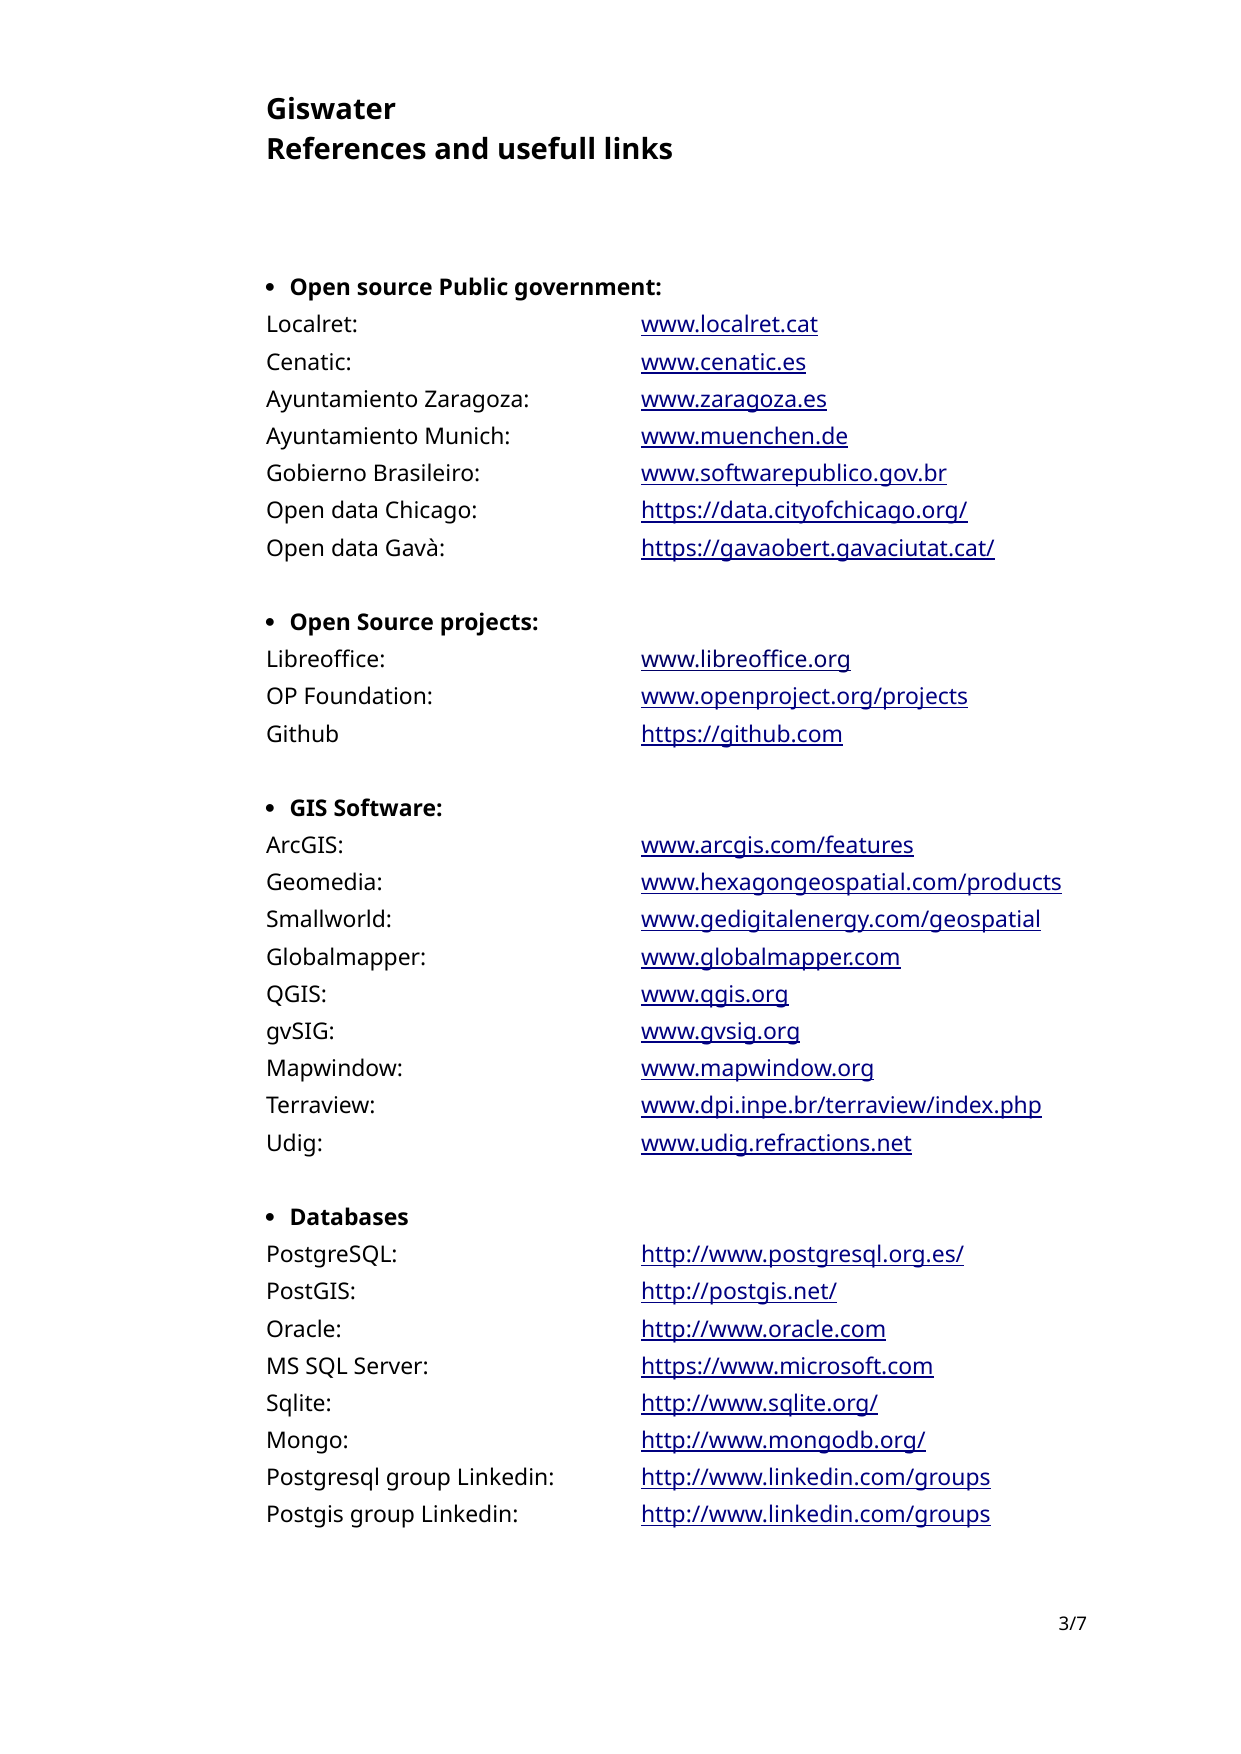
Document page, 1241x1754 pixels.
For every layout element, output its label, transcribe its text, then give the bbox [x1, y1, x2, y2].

text PostGIS: http://postgis.net/ [266, 1275, 1087, 1307]
text Terraview: www.dpi.inpe.br/terraview/index.php [266, 1089, 1087, 1121]
text ArcGIS: www.arcgis.com/features [266, 829, 1087, 860]
text Ayuntamiento Zaragoza: www.zaragoza.es [266, 383, 1087, 414]
subtitle GIS Software: [266, 792, 1087, 823]
text Github https://github.com [266, 717, 1087, 749]
text Open data Chicago: https://data.cityofchicago.org/ [266, 494, 1087, 526]
subtitle Open source Public government: [266, 271, 1087, 302]
text Open data Gavà: https://gavaobert.gavaciutat.cat/ [266, 532, 1087, 563]
text Sqlite: http://www.sqlite.org/ [266, 1387, 1087, 1418]
text QGIS: www.qgis.org [266, 978, 1087, 1009]
subtitle Open Source projects: [266, 606, 1087, 637]
subtitle Databases [266, 1201, 1087, 1232]
text Geomedia: www.hexagongeospatial.com/products [266, 866, 1087, 897]
text OP Foundation: www.openproject.org/projects [266, 680, 1087, 712]
text Postgis group Linkedin: http://www.linkedin.com/groups [266, 1498, 1087, 1530]
text Localret: www.localret.cat [266, 308, 1087, 340]
text Cenatic: www.cenatic.es [266, 346, 1087, 377]
text Udig: www.udig.refractions.net [266, 1127, 1087, 1158]
text Smallworld: www.gedigitalenergy.com/geospatial [266, 903, 1087, 935]
text MS SQL Server: https://www.microsoft.com [266, 1350, 1087, 1381]
text Postgresql group Linkedin: http://www.linkedin.com/groups [266, 1461, 1087, 1492]
text Libreoffice: www.libreoffice.org [266, 643, 1087, 674]
text gvSIG: www.gvsig.org [266, 1015, 1087, 1046]
text Gobierno Brasileiro: www.softwarepublico.gov.br [266, 457, 1087, 488]
text Mongo: http://www.mongodb.org/ [266, 1424, 1087, 1455]
text Mapwindow: www.mapwindow.org [266, 1052, 1087, 1083]
text Ayuntamiento Munich: www.muenchen.de [266, 420, 1087, 451]
text Oracle: http://www.oracle.com [266, 1312, 1087, 1344]
text PostgreSQL: http://www.postgresql.org.es/ [266, 1238, 1087, 1269]
text Globalmapper: www.globalmapper.com [266, 941, 1087, 972]
